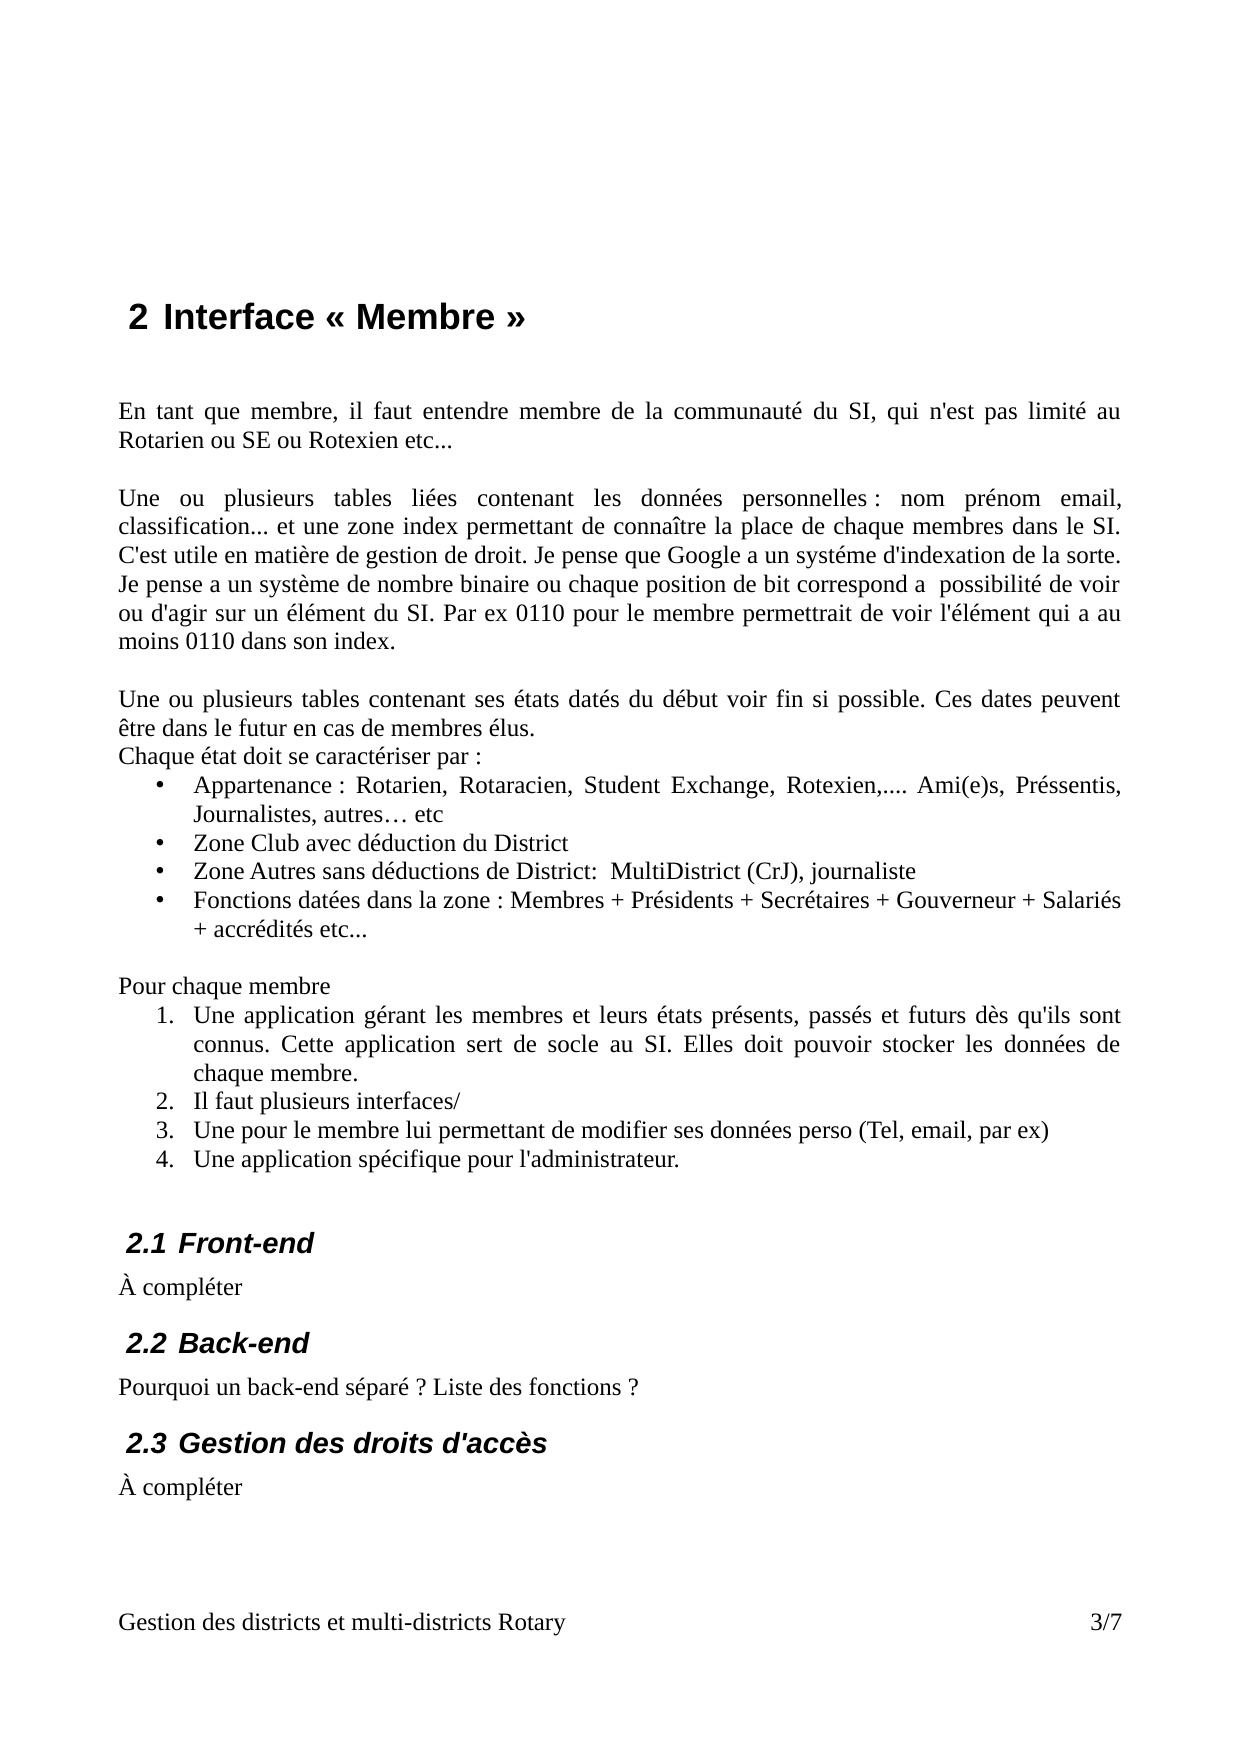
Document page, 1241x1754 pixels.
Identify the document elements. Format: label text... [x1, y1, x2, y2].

subtitle Front-end [118, 1226, 1122, 1260]
text Pourquoi un back-end séparé ? Liste des fonctions ? [118, 1372, 1122, 1401]
list Zone Autres sans déductions de District: MultiDistrict (CrJ), journaliste [156, 856, 1122, 885]
list Une pour le membre lui permettant de modifier ses données perso (Tel, email, par ex) [156, 1115, 1122, 1144]
text À compléter [118, 1272, 1122, 1301]
list Une application spécifique pour l'administrateur. [156, 1144, 1122, 1173]
list Il faut plusieurs interfaces/ [156, 1086, 1122, 1115]
list Fonctions datées dans la zone : Membres + Présidents + Secrétaires + Gouverneur + Salariés + accrédités etc... [156, 885, 1122, 943]
text En tant que membre, il faut entendre membre de la communauté du SI, qui n'est pas limité au Rotarien ou SE ou Rotexien etc... [118, 396, 1122, 454]
subtitle Back-end [118, 1326, 1122, 1360]
subtitle Gestion des droits d'accès [118, 1426, 1122, 1459]
text À compléter [118, 1472, 1122, 1501]
subtitle Interface « Membre » [118, 295, 1122, 337]
text Chaque état doit se caractériser par : [118, 741, 1122, 770]
list Zone Club avec déduction du District [156, 828, 1122, 856]
list Appartenance : Rotarien, Rotaracien, Student Exchange, Rotexien,.... Ami(e)s, Préssentis, Journalistes, autres… etc [156, 770, 1122, 828]
text Une ou plusieurs tables liées contenant les données personnelles : nom prénom email, classification... et une zone index permettant de connaître la place de chaque membres dans le SI. C'est utile en matière de gestion de droit. Je pense que Google a un systéme d'indexation de la sorte. Je pense a un système de nombre binaire ou chaque position de bit correspond a possibilité de voir ou d'agir sur un élément du SI. Par ex 0110 pour le membre permettrait de voir l'élément qui a au moins 0110 dans son index. [118, 483, 1122, 655]
list Une application gérant les membres et leurs états présents, passés et futurs dès qu'ils sont connus. Cette application sert de socle au SI. Elles doit pouvoir stocker les données de chaque membre. [156, 1000, 1122, 1086]
text Une ou plusieurs tables contenant ses états datés du début voir fin si possible. Ces dates peuvent être dans le futur en cas de membres élus. [118, 684, 1122, 741]
text Pour chaque membre [118, 971, 1122, 1000]
